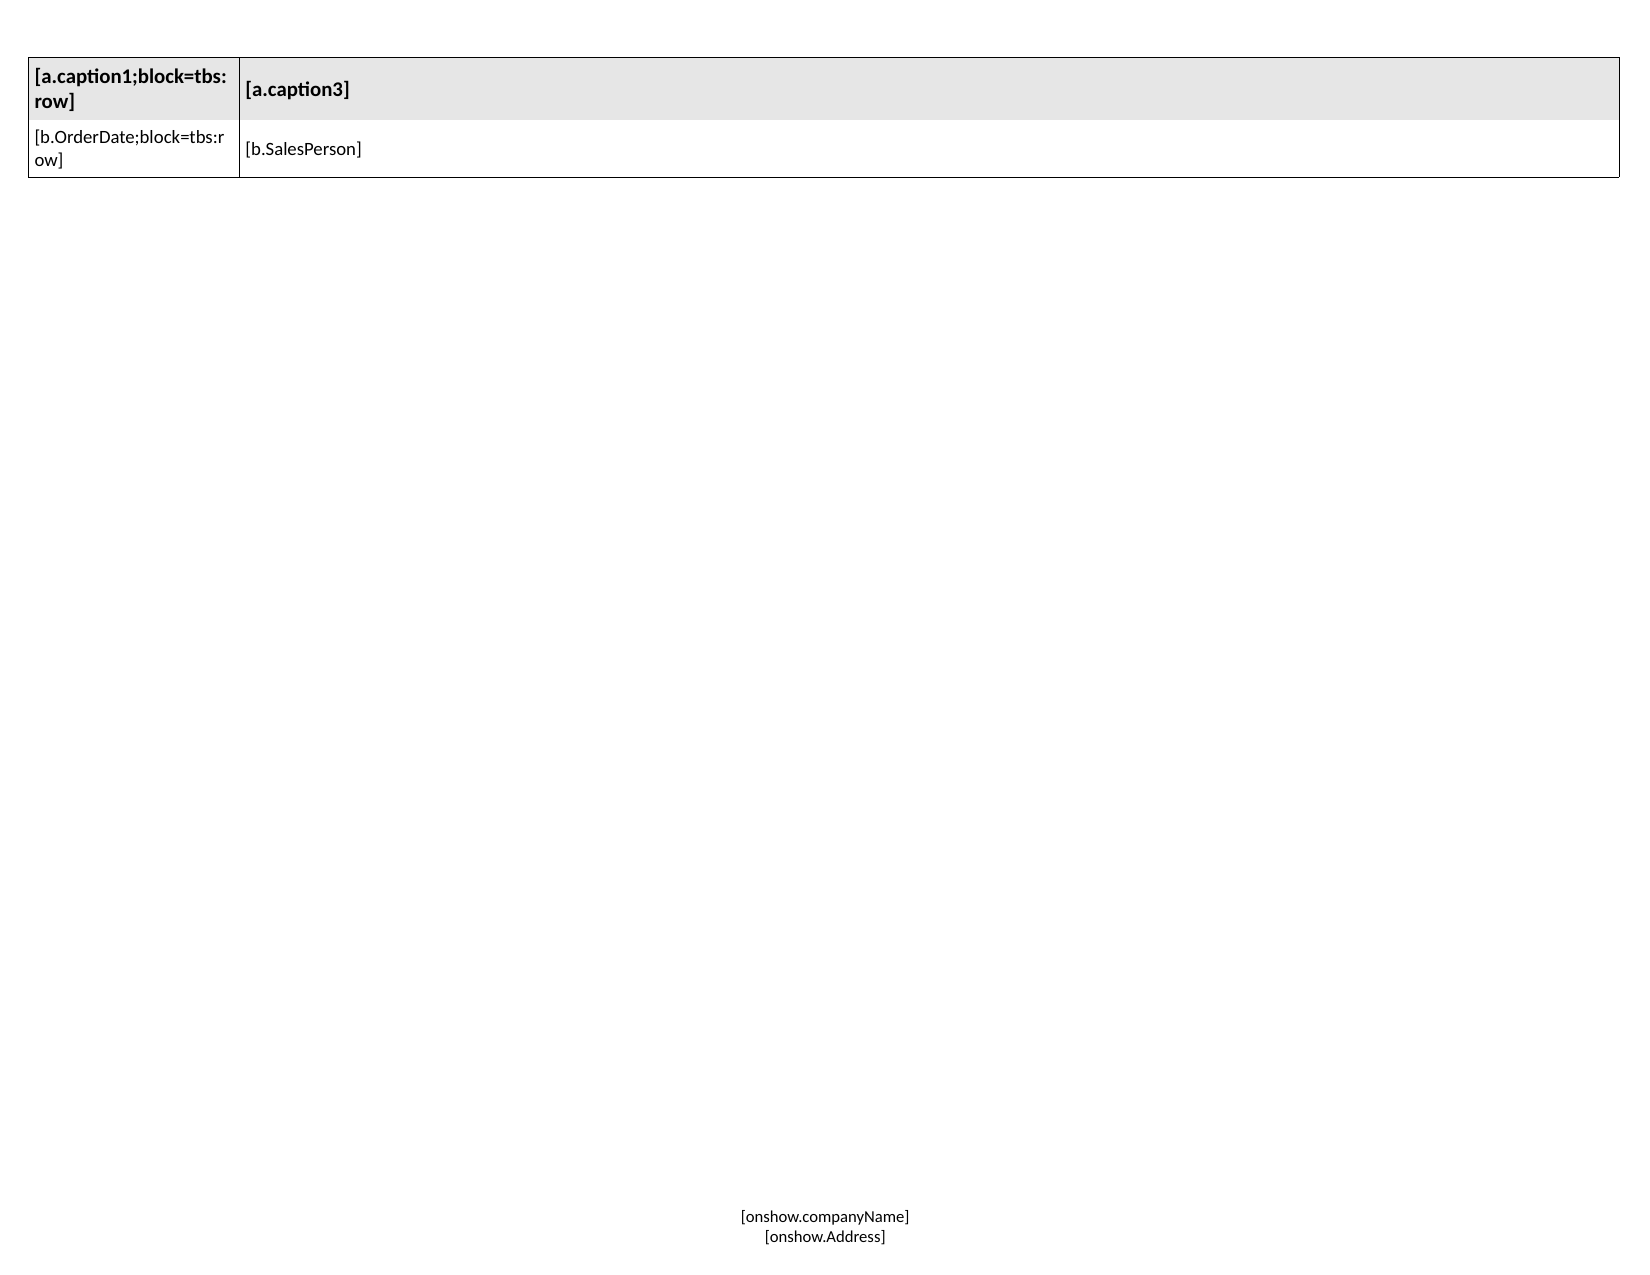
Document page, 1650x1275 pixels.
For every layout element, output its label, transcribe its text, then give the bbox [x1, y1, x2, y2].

table_cell [b.SalesPerson] [240, 120, 1619, 177]
table_header [a.caption3] [240, 58, 1619, 120]
table_cell [b.OrderDate;block=tbs:row] [29, 120, 239, 177]
table_header [a.caption1;block=tbs:row] [29, 58, 239, 120]
